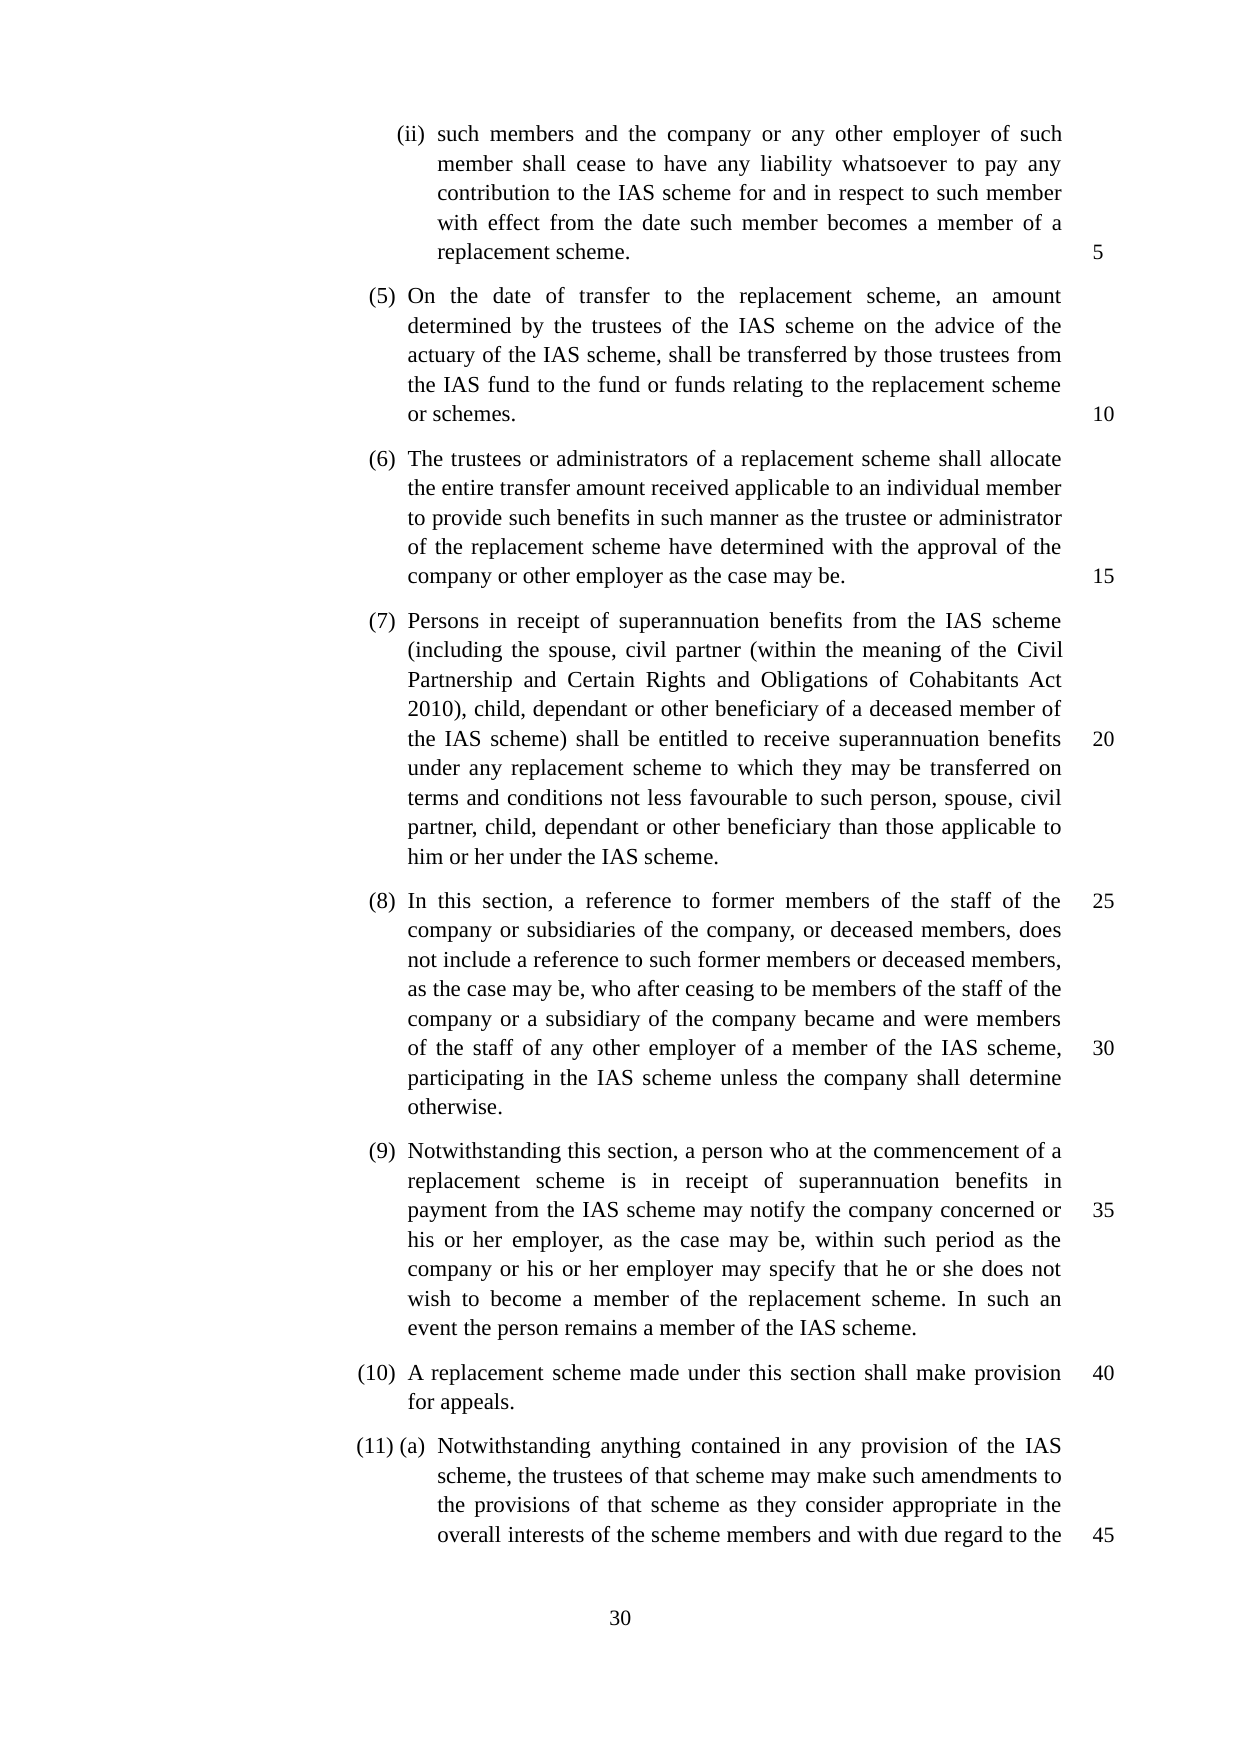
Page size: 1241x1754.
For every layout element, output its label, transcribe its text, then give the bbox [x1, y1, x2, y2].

text (11) (a) Notwithstanding anything contained in any provision of the IAS scheme, the trustees of that scheme may make such amendments to the provisions of that scheme as they consider appropriate in the overall interests of the scheme members and with due regard to the [307, 1430, 1063, 1548]
text (9) Notwithstanding this section, a person who at the commencement of a replacement scheme is in receipt of superannuation benefits in payment from the IAS scheme may notify the company concerned or his or her employer, as the case may be, within such period as the company or his or her employer may specify that he or she does not wish to become a member of the replacement scheme. In such an event the person remains a member of the IAS scheme. [319, 1135, 1063, 1342]
text (ii) such members and the company or any other employer of such member shall cease to have any liability whatsoever to pay any contribution to the IAS scheme for and in respect to such member with effect from the date such member becomes a member of a replacement scheme. [307, 118, 1063, 266]
text (5) On the date of transfer to the replacement scheme, an amount determined by the trustees of the IAS scheme on the advice of the actuary of the IAS scheme, shall be transferred by those trustees from the IAS fund to the fund or funds relating to the replacement scheme or schemes. [319, 280, 1063, 428]
text (8) In this section, a reference to former members of the staff of the company or subsidiaries of the company, or deceased members, does not include a reference to such former members or deceased members, as the case may be, who after ceasing to be members of the staff of the company or a subsidiary of the company became and were members of the staff of any other employer of a member of the IAS scheme, participating in the IAS scheme unless the company shall determine otherwise. [319, 885, 1063, 1121]
text (10) A replacement scheme made under this section shall make provision for appeals. [319, 1357, 1063, 1416]
text (6) The trustees or administrators of a replacement scheme shall allocate the entire transfer amount received applicable to an individual member to provide such benefits in such manner as the trustee or administrator of the replacement scheme have determined with the approval of the company or other employer as the case may be. [319, 442, 1063, 590]
text (7) Persons in receipt of superannuation benefits from the IAS scheme (including the spouse, civil partner (within the meaning of the Civil Partnership and Certain Rights and Obligations of Cohabitants Act 2010), child, dependant or other beneficiary of a deceased member of the IAS scheme) shall be entitled to receive superannuation benefits under any replacement scheme to which they may be transferred on terms and conditions not less favourable to such person, spouse, civil partner, child, dependant or other beneficiary than those applicable to him or her under the IAS scheme. [319, 605, 1063, 870]
